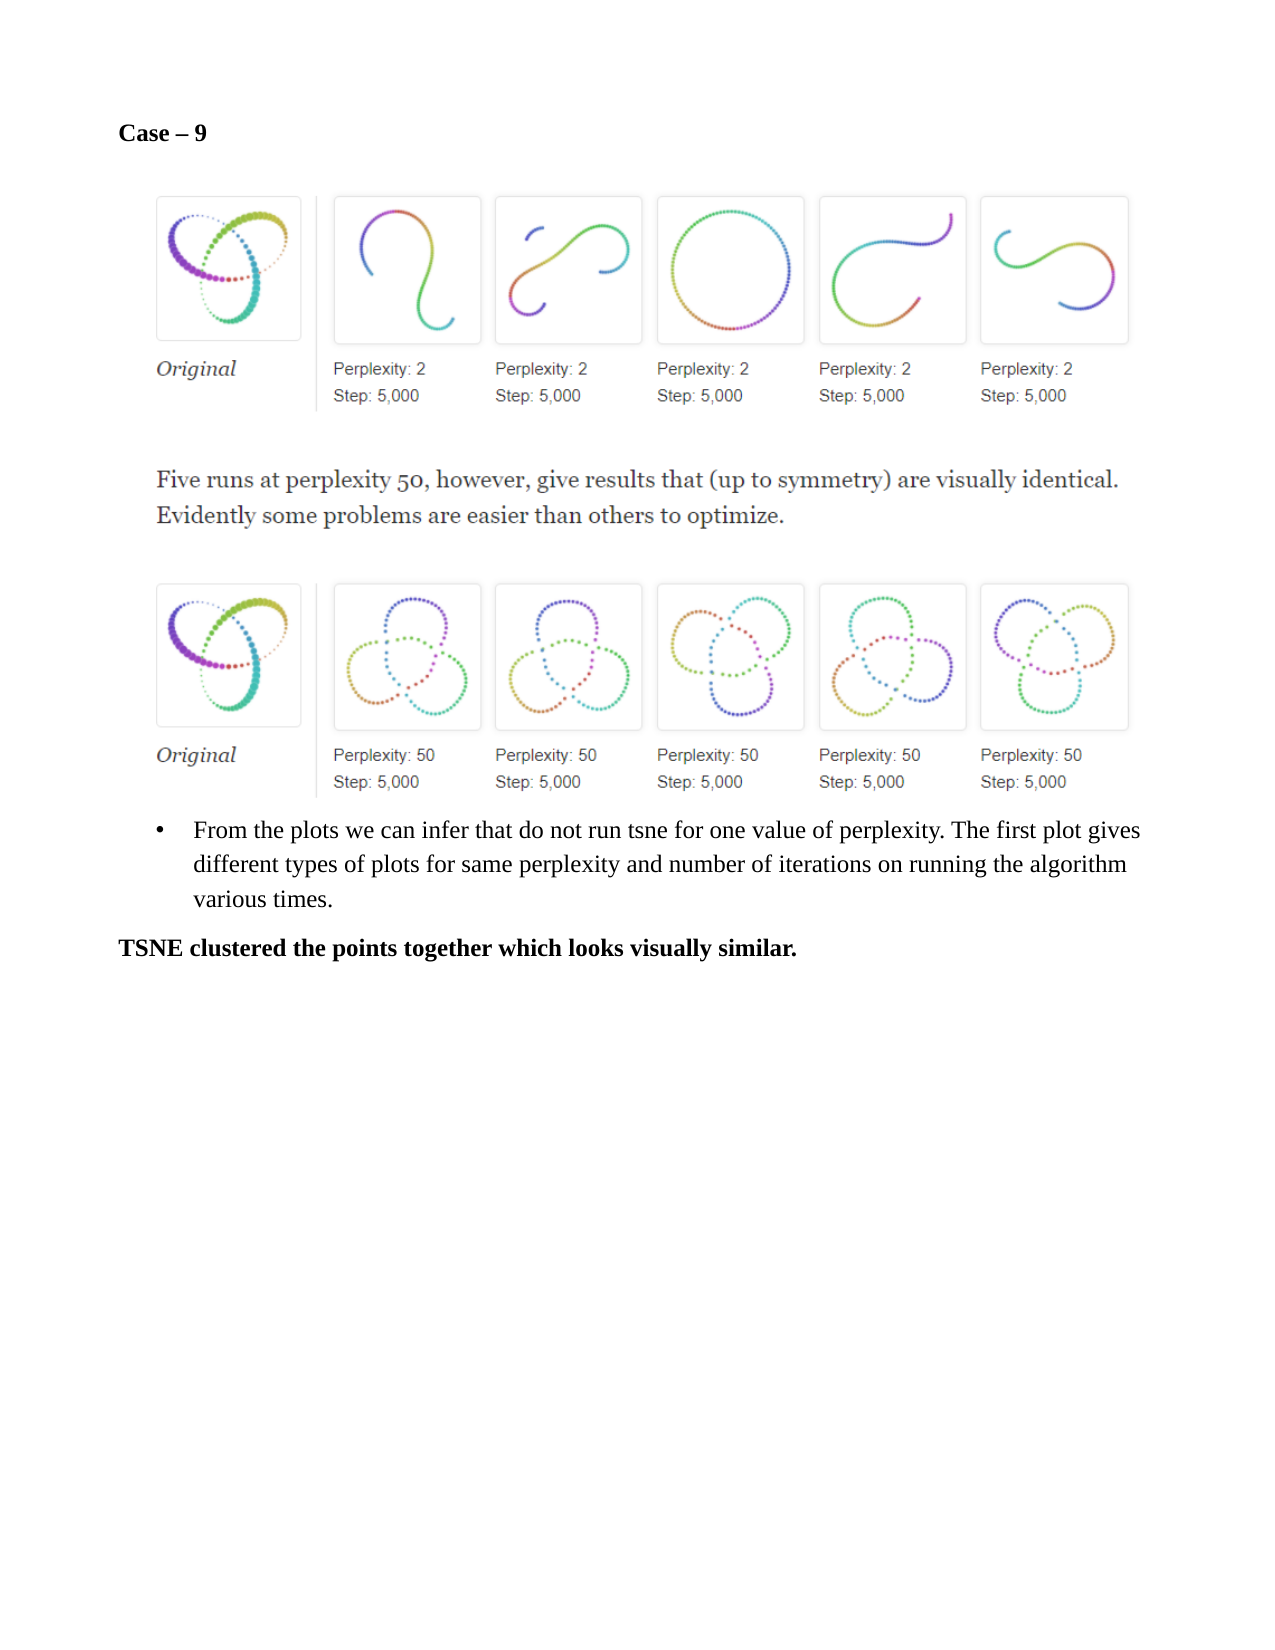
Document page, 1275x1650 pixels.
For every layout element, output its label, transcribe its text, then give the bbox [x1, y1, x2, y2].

picture [136, 167, 1139, 809]
list From the plots we can infer that do not run tsne for one value of perplexity. The first plot gives different types of plots for same perplexity and number of iterations on running the algorithm various times. [156, 167, 1157, 912]
text TSNE clustered the points together which looks visually similar. [118, 933, 1157, 961]
text Case – 9 [118, 118, 1157, 147]
